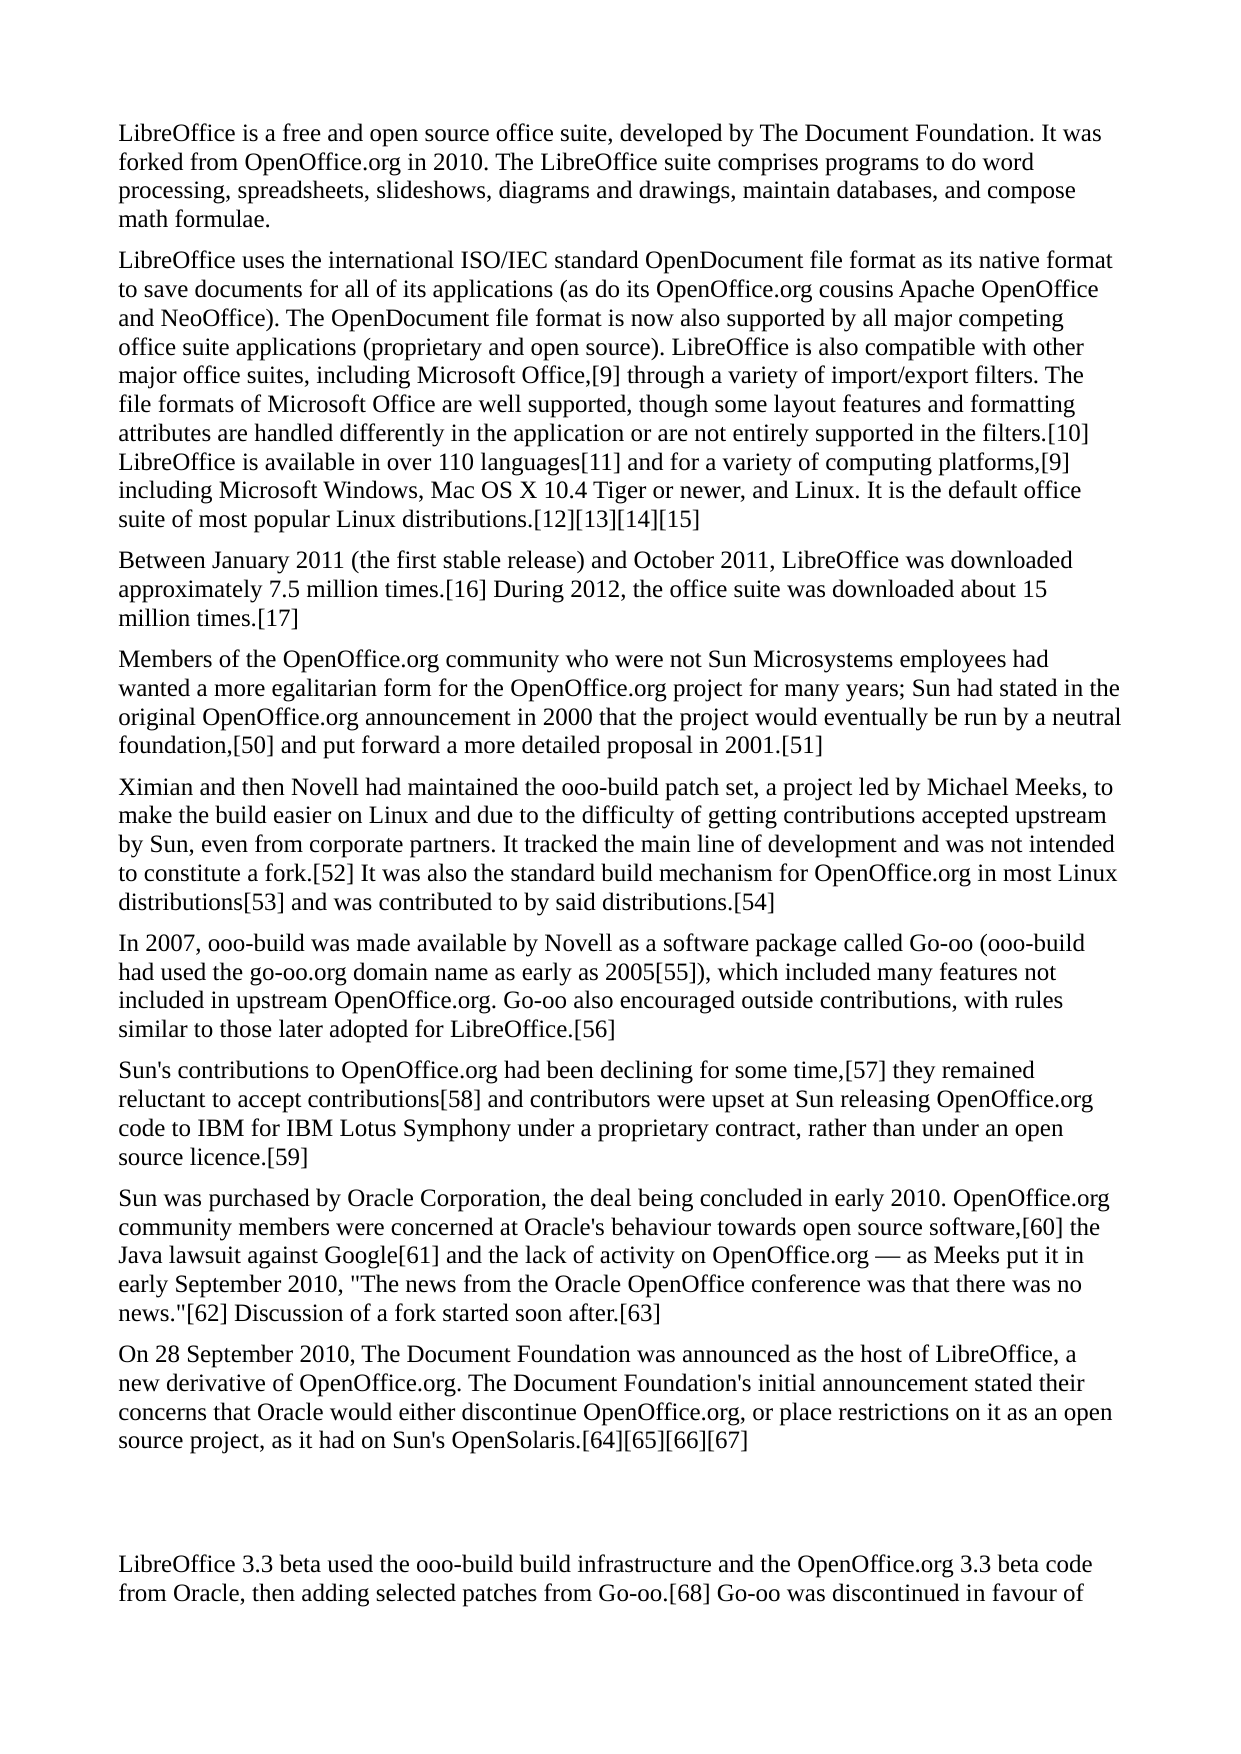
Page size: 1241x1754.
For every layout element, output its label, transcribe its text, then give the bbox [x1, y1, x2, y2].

text Sun was purchased by Oracle Corporation, the deal being concluded in early 2010. OpenOffice.org community members were concerned at Oracle's behaviour towards open source software,[60] the Java lawsuit against Google[61] and the lack of activity on OpenOffice.org — as Meeks put it in early September 2010, "The news from the Oracle OpenOffice conference was that there was no news."[62] Discussion of a fork started soon after.[63] [118, 1183, 1122, 1327]
text LibreOffice is a free and open source office suite, developed by The Document Foundation. It was forked from OpenOffice.org in 2010. The LibreOffice suite comprises programs to do word processing, spreadsheets, slideshows, diagrams and drawings, maintain databases, and compose math formulae. [118, 118, 1122, 233]
text Between January 2011 (the first stable release) and October 2011, LibreOffice was downloaded approximately 7.5 million times.[16] During 2012, the office suite was downloaded about 15 million times.[17] [118, 546, 1122, 632]
text Ximian and then Novell had maintained the ooo-build patch set, a project led by Michael Meeks, to make the build easier on Linux and due to the difficulty of getting contributions accepted upstream by Sun, even from corporate partners. It tracked the main line of development and was not intended to constitute a fork.[52] It was also the standard build mechanism for OpenOffice.org in most Linux distributions[53] and was contributed to by said distributions.[54] [118, 772, 1122, 916]
text LibreOffice 3.3 beta used the ooo-build build infrastructure and the OpenOffice.org 3.3 beta code from Oracle, then adding selected patches from Go-oo.[68] Go-oo was discontinued in favour of [118, 1549, 1122, 1607]
text On 28 September 2010, The Document Foundation was announced as the host of LibreOffice, a new derivative of OpenOffice.org. The Document Foundation's initial announcement stated their concerns that Oracle would either discontinue OpenOffice.org, or place restrictions on it as an open source project, as it had on Sun's OpenSolaris.[64][65][66][67] [118, 1339, 1122, 1454]
text In 2007, ooo-build was made available by Novell as a software package called Go-oo (ooo-build had used the go-oo.org domain name as early as 2005[55]), which included many features not included in upstream OpenOffice.org. Go-oo also encouraged outside contributions, with rules similar to those later adopted for LibreOffice.[56] [118, 928, 1122, 1043]
text Members of the OpenOffice.org community who were not Sun Microsystems employees had wanted a more egalitarian form for the OpenOffice.org project for many years; Sun had stated in the original OpenOffice.org announcement in 2000 that the project would eventually be run by a neutral foundation,[50] and put forward a more detailed proposal in 2001.[51] [118, 644, 1122, 759]
text LibreOffice uses the international ISO/IEC standard OpenDocument file format as its native format to save documents for all of its applications (as do its OpenOffice.org cousins Apache OpenOffice and NeoOffice). The OpenDocument file format is now also supported by all major competing office suite applications (proprietary and open source). LibreOffice is also compatible with other major office suites, including Microsoft Office,[9] through a variety of import/export filters. The file formats of Microsoft Office are well supported, though some layout features and formatting attributes are handled differently in the application or are not entirely supported in the filters.[10] LibreOffice is available in over 110 languages[11] and for a variety of computing platforms,[9] including Microsoft Windows, Mac OS X 10.4 Tiger or newer, and Linux. It is the default office suite of most popular Linux distributions.[12][13][14][15] [118, 246, 1122, 533]
text Sun's contributions to OpenOffice.org had been declining for some time,[57] they remained reluctant to accept contributions[58] and contributors were upset at Sun releasing OpenOffice.org code to IBM for IBM Lotus Symphony under a proprietary contract, rather than under an open source licence.[59] [118, 1056, 1122, 1171]
